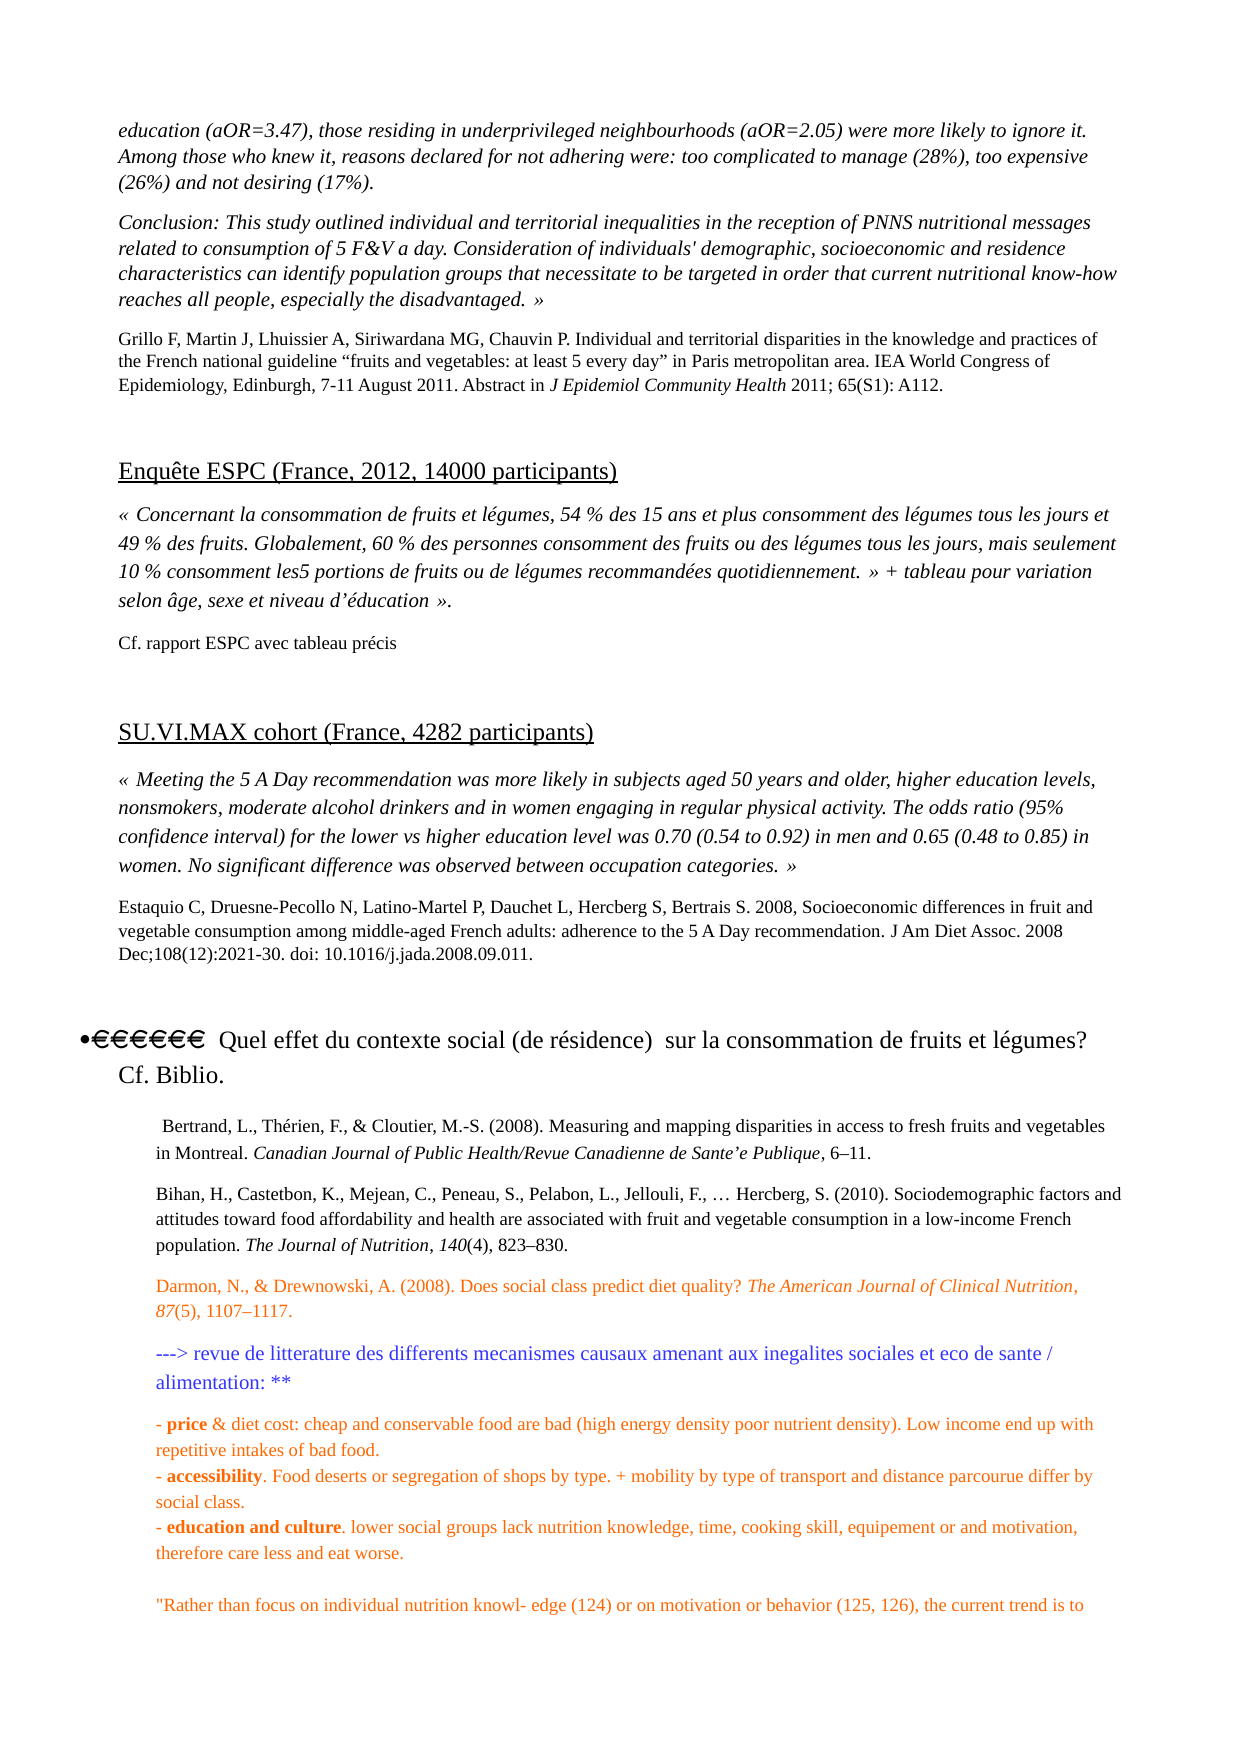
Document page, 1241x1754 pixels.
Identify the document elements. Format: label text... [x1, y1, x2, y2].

text Grillo F, Martin J, Lhuissier A, Siriwardana MG, Chauvin P. Individual and territorial disparities in the knowledge and practices of the French national guideline “fruits and vegetables: at least 5 every day” in Paris metropolitan area. IEA World Congress of Epidemiology, Edinburgh, 7-11 August 2011. Abstract in J Epidemiol Community Health 2011; 65(S1): A112. [118, 327, 1123, 395]
text Enquête ESPC (France, 2012, 14000 participants) [118, 456, 1123, 485]
text education (aOR=3.47), those residing in underprivileged neighbourhoods (aOR=2.05) were more likely to ignore it. Among those who knew it, reasons declared for not adhering were: too complicated to manage (28%), too expensive (26%) and not desiring (17%). [118, 118, 1123, 194]
text Bihan, H., Castetbon, K., Mejean, C., Peneau, S., Pelabon, L., Jellouli, F., … Hercberg, S. (2010). Sociodemographic factors and attitudes toward food affordability and health are associated with fruit and vegetable consumption in a low-income French population. The Journal of Nutrition, 140(4), 823–830. [156, 1182, 1123, 1256]
text "Rather than focus on individual nutrition knowl- edge (124) or on motivation or behavior (125, 126), the current trend is to [156, 1594, 1123, 1615]
text Bertrand, L., Thérien, F., & Cloutier, M.-S. (2008). Measuring and mapping disparities in access to fresh fruits and vegetables in Montreal. Canadian Journal of Public Health/Revue Canadienne de Sante’e Publique, 6–11. [156, 1109, 1123, 1163]
text SU.VI.MAX cohort (France, 4282 participants) [118, 717, 1123, 746]
text « Meeting the 5 A Day recommendation was more likely in subjects aged 50 years and older, higher education levels, nonsmokers, moderate alcohol drinkers and in women engaging in regular physical activity. The odds ratio (95% confidence interval) for the lower vs higher education level was 0.70 (0.54 to 0.92) in men and 0.65 (0.48 to 0.85) in women. No significant difference was observed between occupation categories. » [118, 766, 1123, 877]
text ---> revue de litterature des differents mecanismes causaux amenant aux inegalites sociales et eco de sante / alimentation: ** [156, 1341, 1123, 1394]
text - education and culture. lower social groups lack nutrition knowledge, time, cooking skill, equipement or and motivation, therefore care less and eat worse. [156, 1516, 1123, 1564]
text « Concernant la consommation de fruits et légumes, 54 % des 15 ans et plus consomment des légumes tous les jours et 49 % des fruits. Globalement, 60 % des personnes consomment des fruits ou des légumes tous les jours, mais seulement 10 % consomment les5 portions de fruits ou de légumes recommandées quotidiennement. » + tableau pour variation selon âge, sexe et niveau d’éducation ». [118, 502, 1123, 612]
text - price & diet cost: cheap and conservable food are bad (high energy density poor nutrient density). Low income end up with repetitive intakes of bad food. [156, 1413, 1123, 1460]
text Cf. rapport ESPC avec tableau précis [118, 632, 1123, 653]
text - accessibility. Food deserts or segregation of shops by type. + mobility by type of transport and distance parcourue differ by social class. [156, 1465, 1123, 1512]
text Darmon, N., & Drewnowski, A. (2008). Does social class predict diet quality? The American Journal of Clinical Nutrition, 87(5), 1107–1117. [156, 1274, 1123, 1322]
text Conclusion: This study outlined individual and territorial inequalities in the reception of PNNS nutritional messages related to consumption of 5 F&V a day. Consideration of individuals' demographic, socioeconomic and residence characteristics can identify population groups that necessitate to be targeted in order that current nutritional know-how reaches all people, especially the disadvantaged. » [118, 210, 1123, 311]
text Estaquio C, Druesne-Pecollo N, Latino-Martel P, Dauchet L, Hercberg S, Bertrais S. 2008, Socioeconomic differences in fruit and vegetable consumption among middle-aged French adults: adherence to the 5 A Day recommendation. J Am Diet Assoc. 2008 Dec;108(12):2021-30. doi: 10.1016/j.jada.2008.09.011. [118, 896, 1123, 964]
text · Quel effet du contexte social (de résidence) sur la consommation de fruits et légumes? Cf. Biblio. [81, 1025, 1123, 1089]
